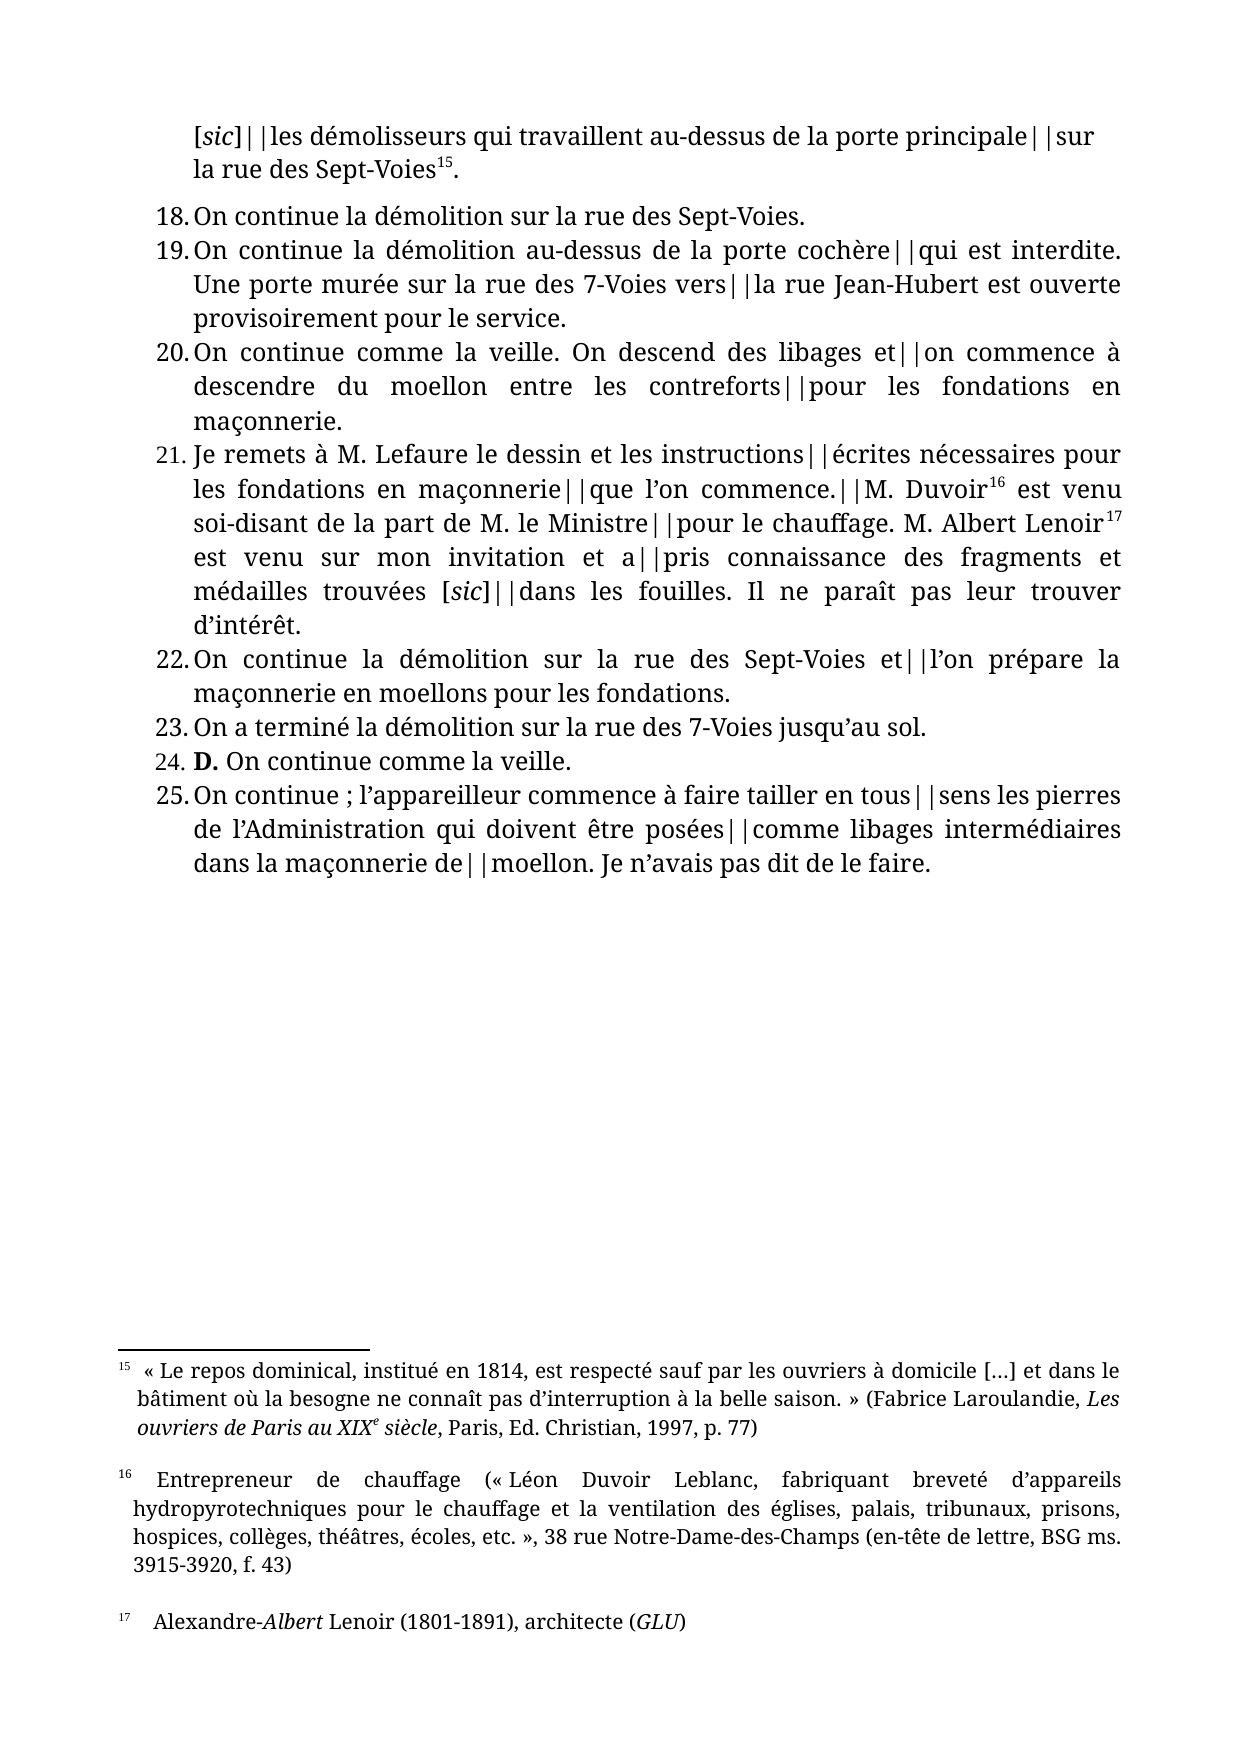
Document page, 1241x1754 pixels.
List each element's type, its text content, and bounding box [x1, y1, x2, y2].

list On continue la démolition sur la rue des Sept-Voies. [156, 199, 1122, 233]
list Alexandre-Albert Lenoir (1801-1891), architecte (GLU) [118, 1607, 1122, 1636]
list [sic]||les démolisseurs qui travaillent au-dessus de la porte principale||sur la rue des Sept-Voies. [156, 118, 1122, 186]
list Entrepreneur de chauffage (« Léon Duvoir Leblanc, fabriquant breveté d’appareils hydropyrotechniques pour le chauffage et la ventilation des églises, palais, tribunaux, prisons, hospices, collèges, théâtres, écoles, etc. », 38 rue Notre-Dame-des-Champs (en-tête de lettre, BSG ms. 3915-3920, f. 43) [118, 1465, 1122, 1579]
list On continue la démolition au-dessus de la porte cochère||qui est interdite. Une porte murée sur la rue des 7-Voies vers||la rue Jean-Hubert est ouverte provisoirement pour le service. [156, 233, 1122, 335]
list D. On continue comme la veille. [154, 744, 1122, 778]
list « Le repos dominical, institué en 1814, est respecté sauf par les ouvriers à domicile […] et dans le bâtiment où la besogne ne connaît pas d’interruption à la belle saison. » (Fabrice Laroulandie, Les ouvriers de Paris au XIXe siècle, Paris, Ed. Christian, 1997, p. 77) [118, 1356, 1122, 1441]
list Je remets à M. Lefaure le dessin et les instructions||écrites nécessaires pour les fondations en maçonnerie||que l’on commence.||M. Duvoir est venu soi-disant de la part de M. le Ministre||pour le chauffage. M. Albert Lenoir est venu sur mon invitation et a||pris connaissance des fragments et médailles trouvées [sic]||dans les fouilles. Il ne paraît pas leur trouver d’intérêt. [156, 437, 1122, 642]
list On continue la démolition sur la rue des Sept-Voies et||l’on prépare la maçonnerie en moellons pour les fondations. [156, 642, 1122, 710]
list On continue ; l’appareilleur commence à faire tailler en tous||sens les pierres de l’Administration qui doivent être posées||comme libages intermédiaires dans la maçonnerie de||moellon. Je n’avais pas dit de le faire. [156, 778, 1122, 880]
list On a terminé la démolition sur la rue des 7-Voies jusqu’au sol. [154, 710, 1122, 744]
list On continue comme la veille. On descend des libages et||on commence à descendre du moellon entre les contreforts||pour les fondations en maçonnerie. [156, 335, 1122, 437]
